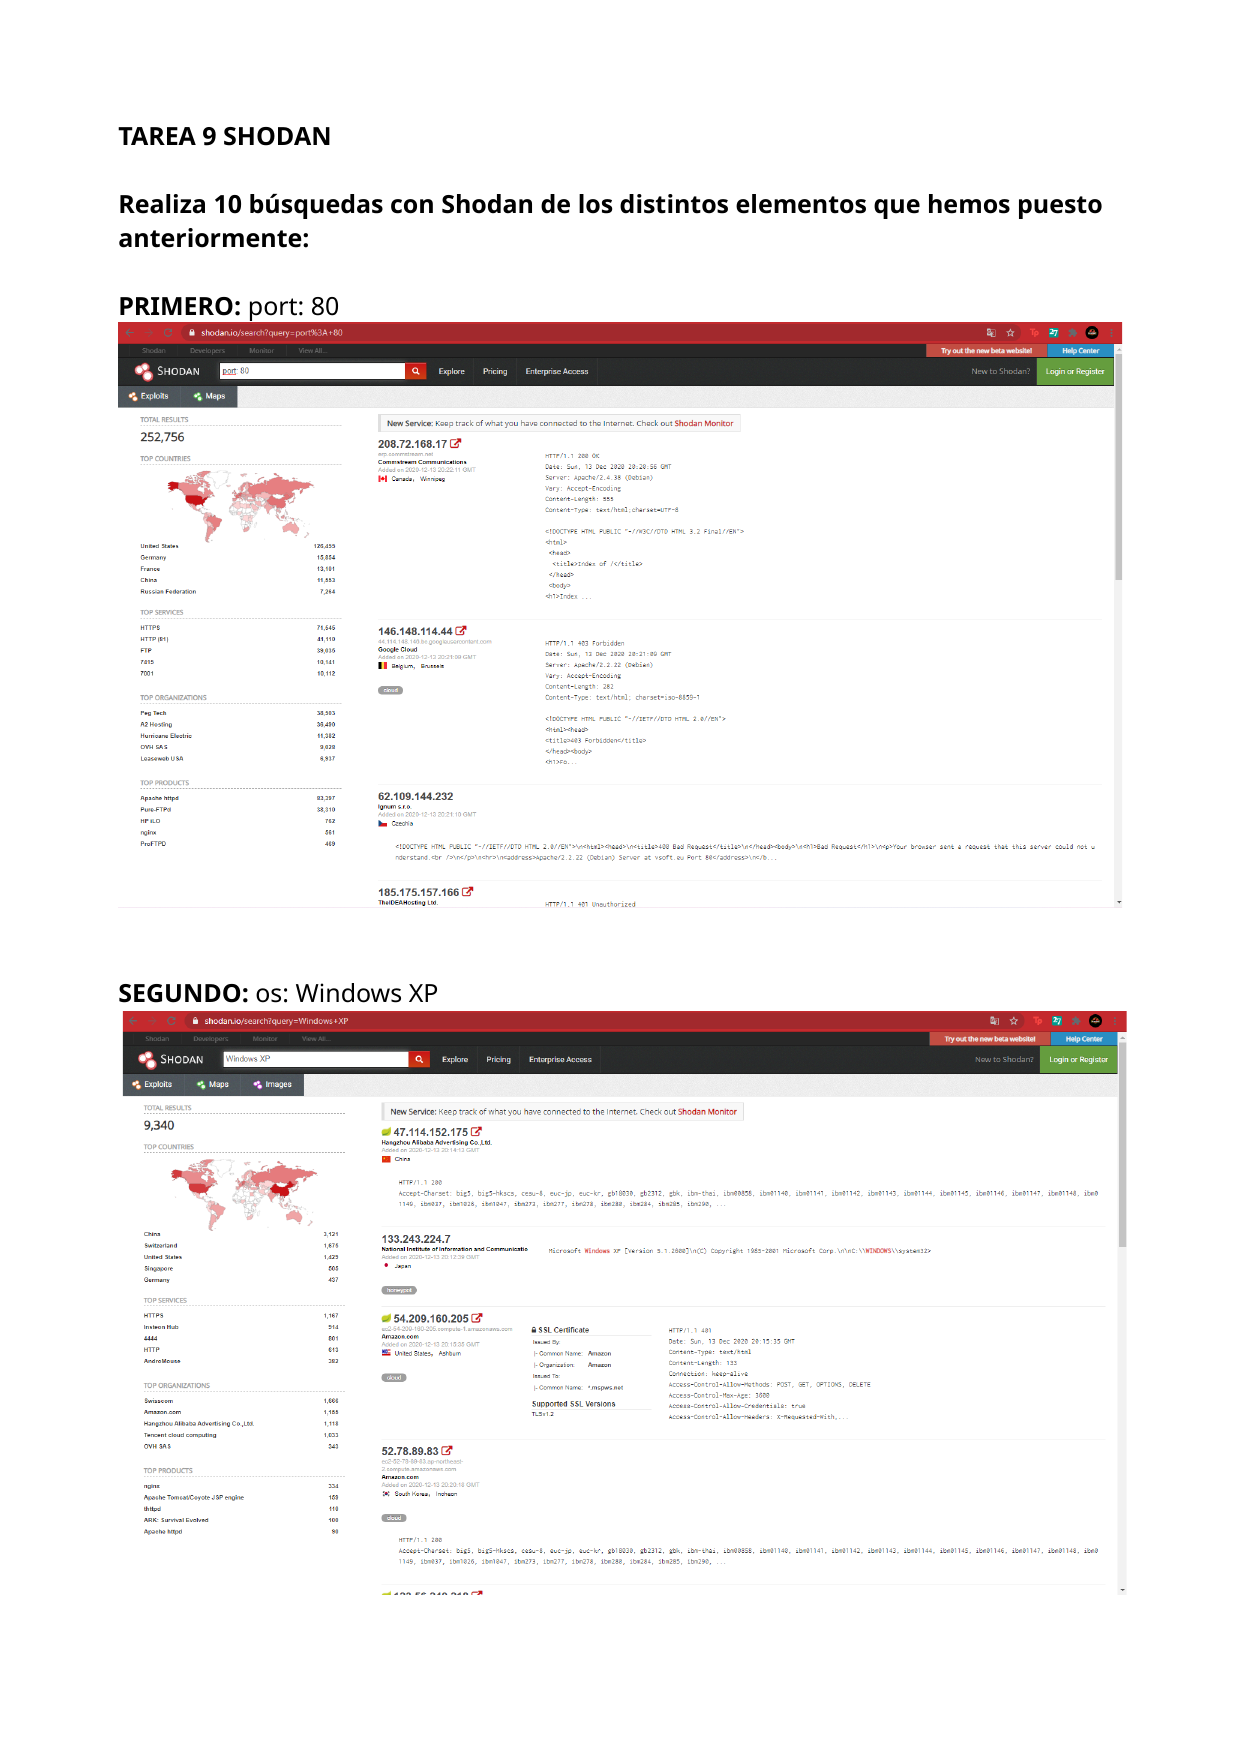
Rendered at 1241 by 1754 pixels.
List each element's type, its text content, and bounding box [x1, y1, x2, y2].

text Realiza 10 búsquedas con Shodan de los distintos elementos que hemos puesto anteriormente: [118, 186, 1122, 254]
text TAREA 9 SHODAN [118, 118, 1122, 152]
text SEGUNDO: os: Windows XP [118, 976, 1122, 1010]
picture [118, 322, 1123, 908]
text PRIMERO: port: 80 [118, 288, 1122, 322]
picture [122, 1011, 1127, 1595]
